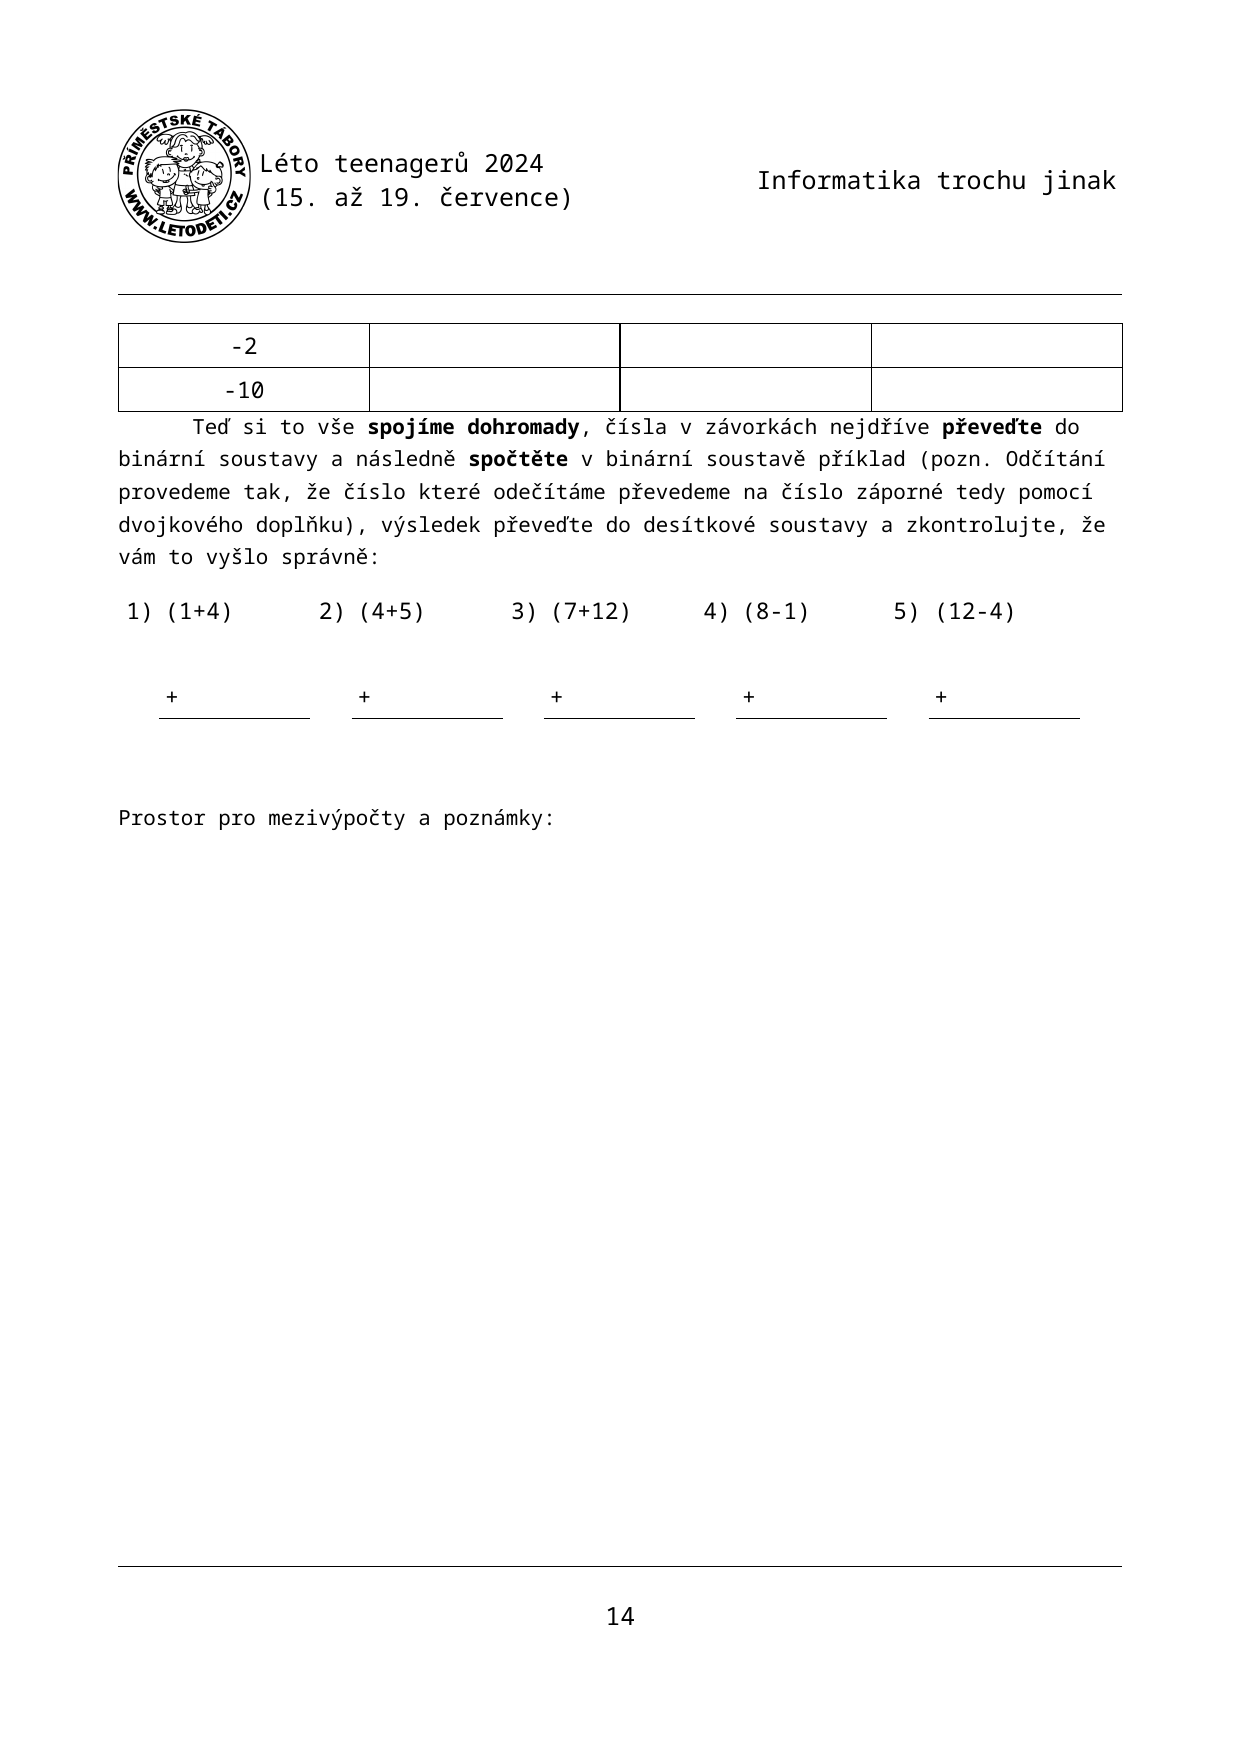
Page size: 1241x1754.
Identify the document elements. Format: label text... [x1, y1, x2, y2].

table_header 1) [118, 590, 159, 632]
table_cell [872, 368, 1122, 411]
table_cell [929, 719, 1079, 760]
table_cell [118, 718, 159, 760]
table_cell [118, 632, 159, 675]
table_cell [370, 324, 619, 367]
table_cell [544, 632, 695, 675]
table_cell [352, 632, 503, 675]
table_header (12-4) [929, 590, 1079, 632]
table_header (4+5) [352, 590, 503, 632]
text Teď si to vše spojíme dohromady, čísla v závorkách nejdříve převeďte do binární soustavy a následně spočtěte v binární soustavě příklad (pozn. Odčítání provedeme tak, že číslo které odečítáme převedeme na číslo záporné tedy pomocí dvojkového doplňku), výsledek převeďte do desítkové soustavy a zkontrolujte, že vám to vyšlo správně: [118, 412, 1122, 571]
table_cell [503, 718, 544, 760]
picture [117, 107, 251, 243]
table_cell [310, 632, 352, 675]
table_header 4) [695, 590, 736, 632]
table_cell [159, 632, 310, 675]
table_header 2) [310, 590, 352, 632]
table_header 3) [503, 590, 544, 632]
table_cell [929, 632, 1079, 675]
table_cell [695, 675, 736, 718]
table_cell + [929, 675, 1079, 718]
table_header (8-1) [736, 590, 887, 632]
table_header 5) [887, 590, 928, 632]
table_cell [736, 632, 887, 675]
table_cell [352, 719, 503, 760]
table_cell [621, 324, 871, 367]
table_cell + [544, 675, 695, 718]
table_cell [159, 719, 310, 760]
table_cell [887, 675, 928, 718]
table_cell [736, 719, 887, 760]
text Prostor pro mezivýpočty a poznámky: [118, 803, 1122, 831]
table_cell [118, 675, 159, 718]
table_cell [503, 675, 544, 718]
table_cell + [159, 675, 310, 718]
table_cell -2 [119, 324, 369, 367]
table_cell [621, 368, 871, 411]
table_header (7+12) [544, 590, 695, 632]
table_cell [887, 632, 928, 675]
table_cell [310, 675, 352, 718]
table_cell [503, 632, 544, 675]
table_cell -10 [119, 368, 369, 411]
table_cell [695, 718, 736, 760]
table_cell [370, 368, 619, 411]
table_header (1+4) [159, 590, 310, 632]
table_cell + [736, 675, 887, 718]
table_cell [695, 632, 736, 675]
table_cell [310, 718, 352, 760]
table_cell [544, 719, 695, 760]
table_cell + [352, 675, 503, 718]
table_cell [872, 324, 1122, 367]
table_cell [887, 718, 928, 760]
